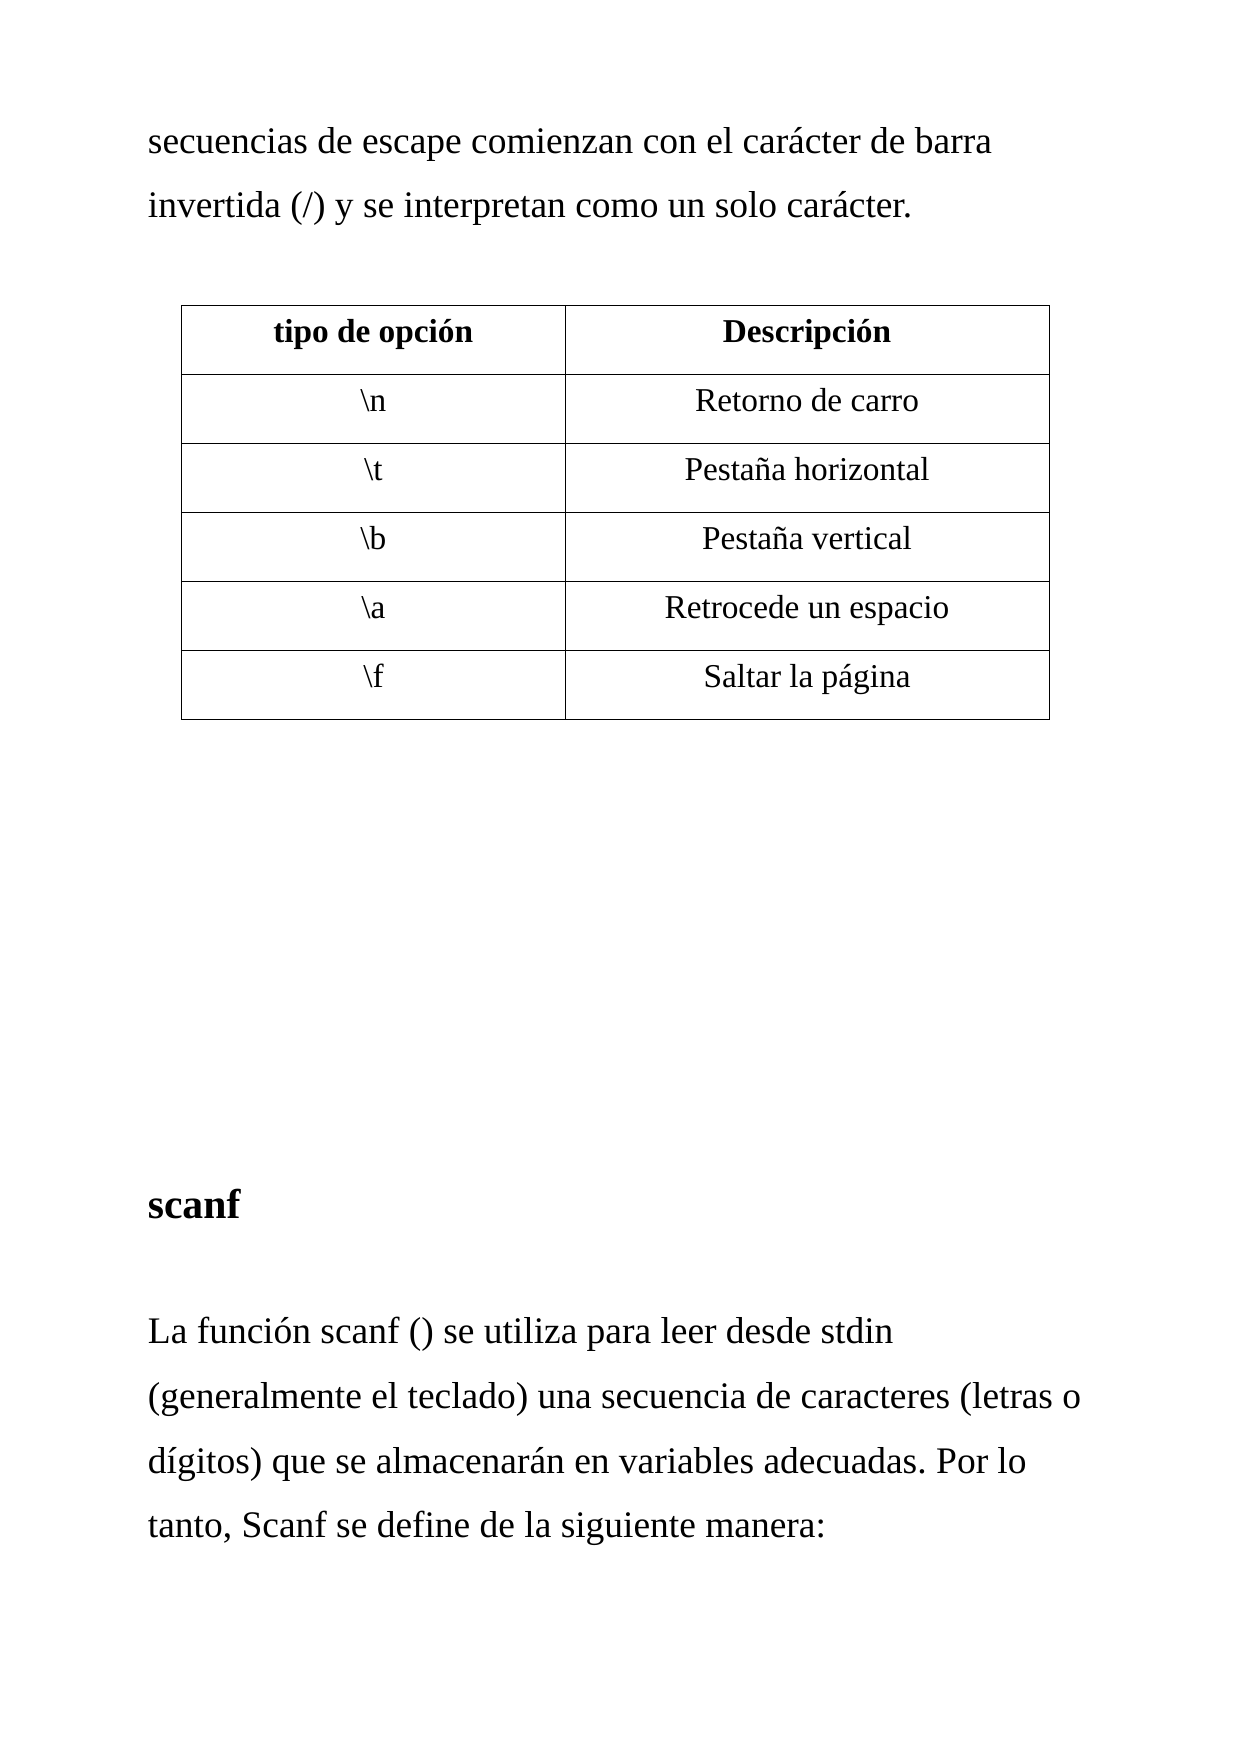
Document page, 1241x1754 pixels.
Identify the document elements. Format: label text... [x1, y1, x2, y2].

table_cell Retrocede un espacio [566, 582, 1049, 650]
table_cell \n [182, 375, 565, 443]
table_cell \a [182, 582, 565, 650]
table_cell Pestaña horizontal [566, 444, 1049, 512]
table_cell Saltar la página [566, 651, 1049, 719]
text secuencias de escape comienzan con el carácter de barra invertida (/) y se interpretan como un solo carácter. [148, 118, 1093, 226]
text scanf [148, 1179, 1093, 1227]
table_cell Pestaña vertical [566, 513, 1049, 581]
table_cell Retorno de carro [566, 375, 1049, 443]
table_header Descripción [566, 306, 1049, 374]
text La función scanf () se utiliza para leer desde stdin (generalmente el teclado) una secuencia de caracteres (letras o dígitos) que se almacenarán en variables adecuadas. Por lo tanto, Scanf se define de la siguiente manera: [148, 1309, 1093, 1546]
table_cell \f [182, 651, 565, 719]
table_cell \t [182, 444, 565, 512]
table_header tipo de opción [182, 306, 565, 374]
table_cell \b [182, 513, 565, 581]
